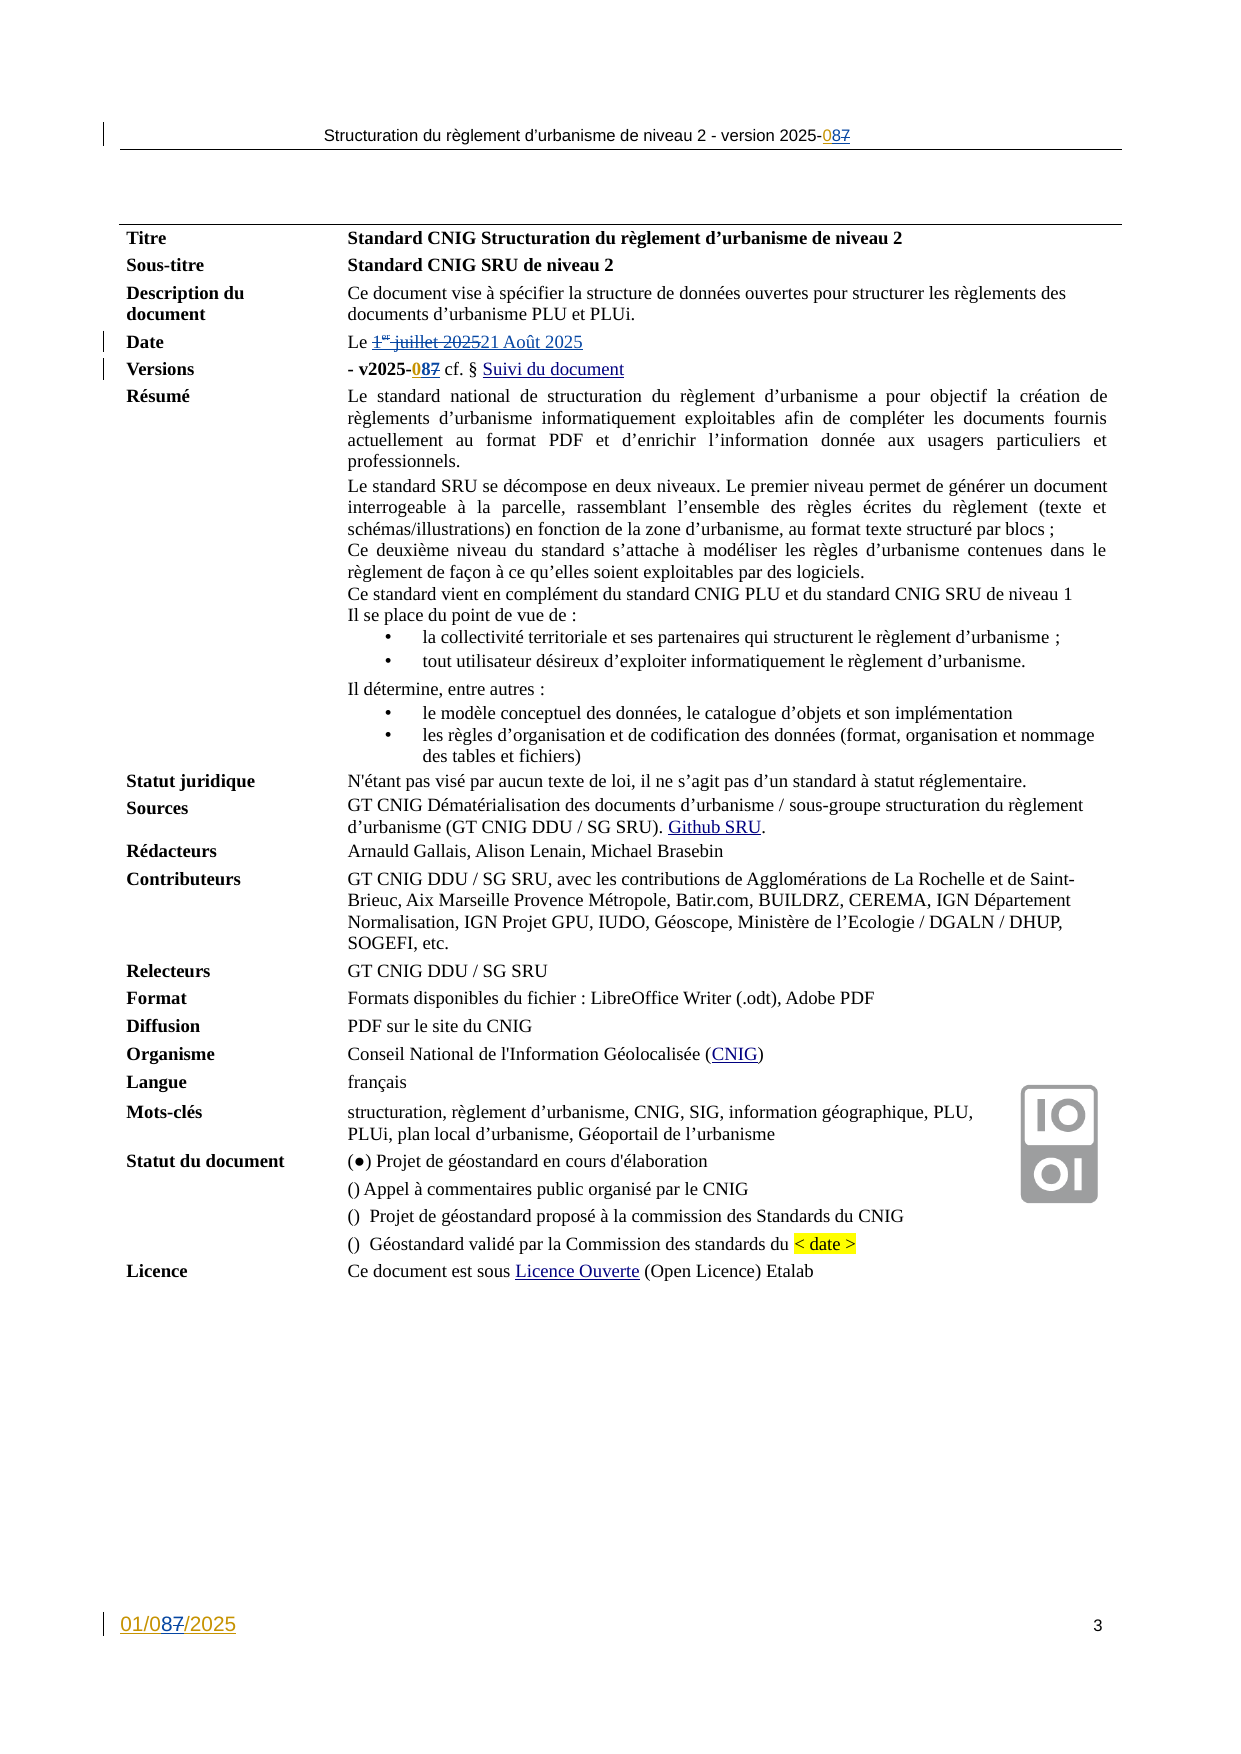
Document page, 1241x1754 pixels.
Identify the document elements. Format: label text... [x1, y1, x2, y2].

table_cell Description du document [119, 279, 340, 328]
table_cell Arnauld Gallais, Alison Lenain, Michael Brasebin [340, 837, 1122, 864]
table_cell GT CNIG DDU / SG SRU, avec les contributions de Agglomérations de La Rochelle et de Saint-Brieuc, Aix Marseille Provence Métropole, Batir.com, BUILDRZ, CEREMA, IGN Département Normalisation, IGN Projet GPU, IUDO, Géoscope, Ministère de l’Ecologie / DGALN / DHUP, SOGEFI, etc. [340, 865, 1122, 957]
table_cell GT CNIG Dématérialisation des documents d’urbanisme / sous-groupe structuration du règlement d’urbanisme (GT CNIG DDU / SG SRU). Github SRU. [340, 794, 1122, 837]
table_cell Contributeurs [119, 865, 340, 957]
table_cell Sous-titre [119, 251, 340, 279]
table_cell - v2025-08 cf. § Suivi du document [340, 355, 1122, 382]
table_cell Formats disponibles du fichier : LibreOffice Writer (.odt), Adobe PDF [340, 984, 1122, 1012]
table_cell [993, 1040, 1122, 1284]
table_cell N'étant pas visé par aucun texte de loi, il ne s’agit pas d’un standard à statut réglementaire. [340, 767, 1122, 794]
table_header Standard CNIG Structuration du règlement d’urbanisme de niveau 2 [340, 225, 1122, 251]
table_cell Rédacteurs [119, 837, 340, 864]
table_cell Statut juridique [119, 767, 340, 794]
table_cell Le standard national de structuration du règlement d’urbanisme a pour objectif la création de règlements d’urbanisme informatiquement exploitables afin de compléter les documents fournis actuellement au format PDF et d’enrichir l’information donnée aux usagers particuliers et professionnels. Le standard SRU se décompose en deux niveaux. Le premier niveau permet de générer un document interrogeable à la parcelle, rassemblant l’ensemble des règles écrites du règlement (texte et schémas/illustrations) en fonction de la zone d’urbanisme, au format texte structuré par blocs ; Ce deuxième niveau du standard s’attache à modéliser les règles d’urbanisme contenues dans le règlement de façon à ce qu’elles soient exploitables par des logiciels. Ce standard vient en complément du standard CNIG PLU et du standard CNIG SRU de niveau 1 Il se place du point de vue de : la collectivité territoriale et ses partenaires qui structurent le règlement d’urbanisme ; tout utilisateur désireux d’exploiter informatiquement le règlement d’urbanisme. Il détermine, entre autres : le modèle conceptuel des données, le catalogue d’objets et son implémentation les règles d’organisation et de codification des données (format, organisation et nommage des tables et fichiers) [340, 383, 1122, 767]
table_cell Date [119, 328, 340, 355]
table_cell Le 21 Août 2025 [340, 328, 1122, 355]
table_cell Versions [119, 355, 340, 382]
table_cell Conseil National de l'Information Géolocalisée (CNIG) [340, 1040, 992, 1068]
table_cell PDF sur le site du CNIG [340, 1012, 1122, 1040]
table_cell Licence [119, 1257, 340, 1284]
table_cell Résumé [119, 383, 340, 767]
table_cell Sources [119, 794, 340, 837]
table_cell structuration, règlement d’urbanisme, CNIG, SIG, information géographique, PLU, PLUi, plan local d’urbanisme, Géoportail de l’urbanisme [340, 1099, 992, 1147]
table_cell français [340, 1068, 992, 1098]
table_cell Statut du document [119, 1148, 340, 1257]
table_cell Relecteurs [119, 957, 340, 984]
table_cell Langue [119, 1068, 340, 1098]
table_header Titre [119, 225, 340, 251]
table_cell GT CNIG DDU / SG SRU [340, 957, 1122, 984]
table_cell (●) Projet de géostandard en cours d'élaboration () Appel à commentaires public organisé par le CNIG () Projet de géostandard proposé à la commission des Standards du CNIG () Géostandard validé par la Commission des standards du < date > [340, 1148, 992, 1257]
table_cell Ce document est sous Licence Ouverte (Open Licence) Etalab [340, 1257, 992, 1284]
table_cell Organisme [119, 1040, 340, 1068]
table_cell Standard CNIG SRU de niveau 2 [340, 251, 1122, 279]
table_cell Ce document vise à spécifier la structure de données ouvertes pour structurer les règlements des documents d’urbanisme PLU et PLUi. [340, 279, 1122, 328]
picture [1018, 1083, 1101, 1206]
table_cell Diffusion [119, 1012, 340, 1040]
table_cell Mots-clés [119, 1099, 340, 1147]
table_cell Format [119, 984, 340, 1012]
